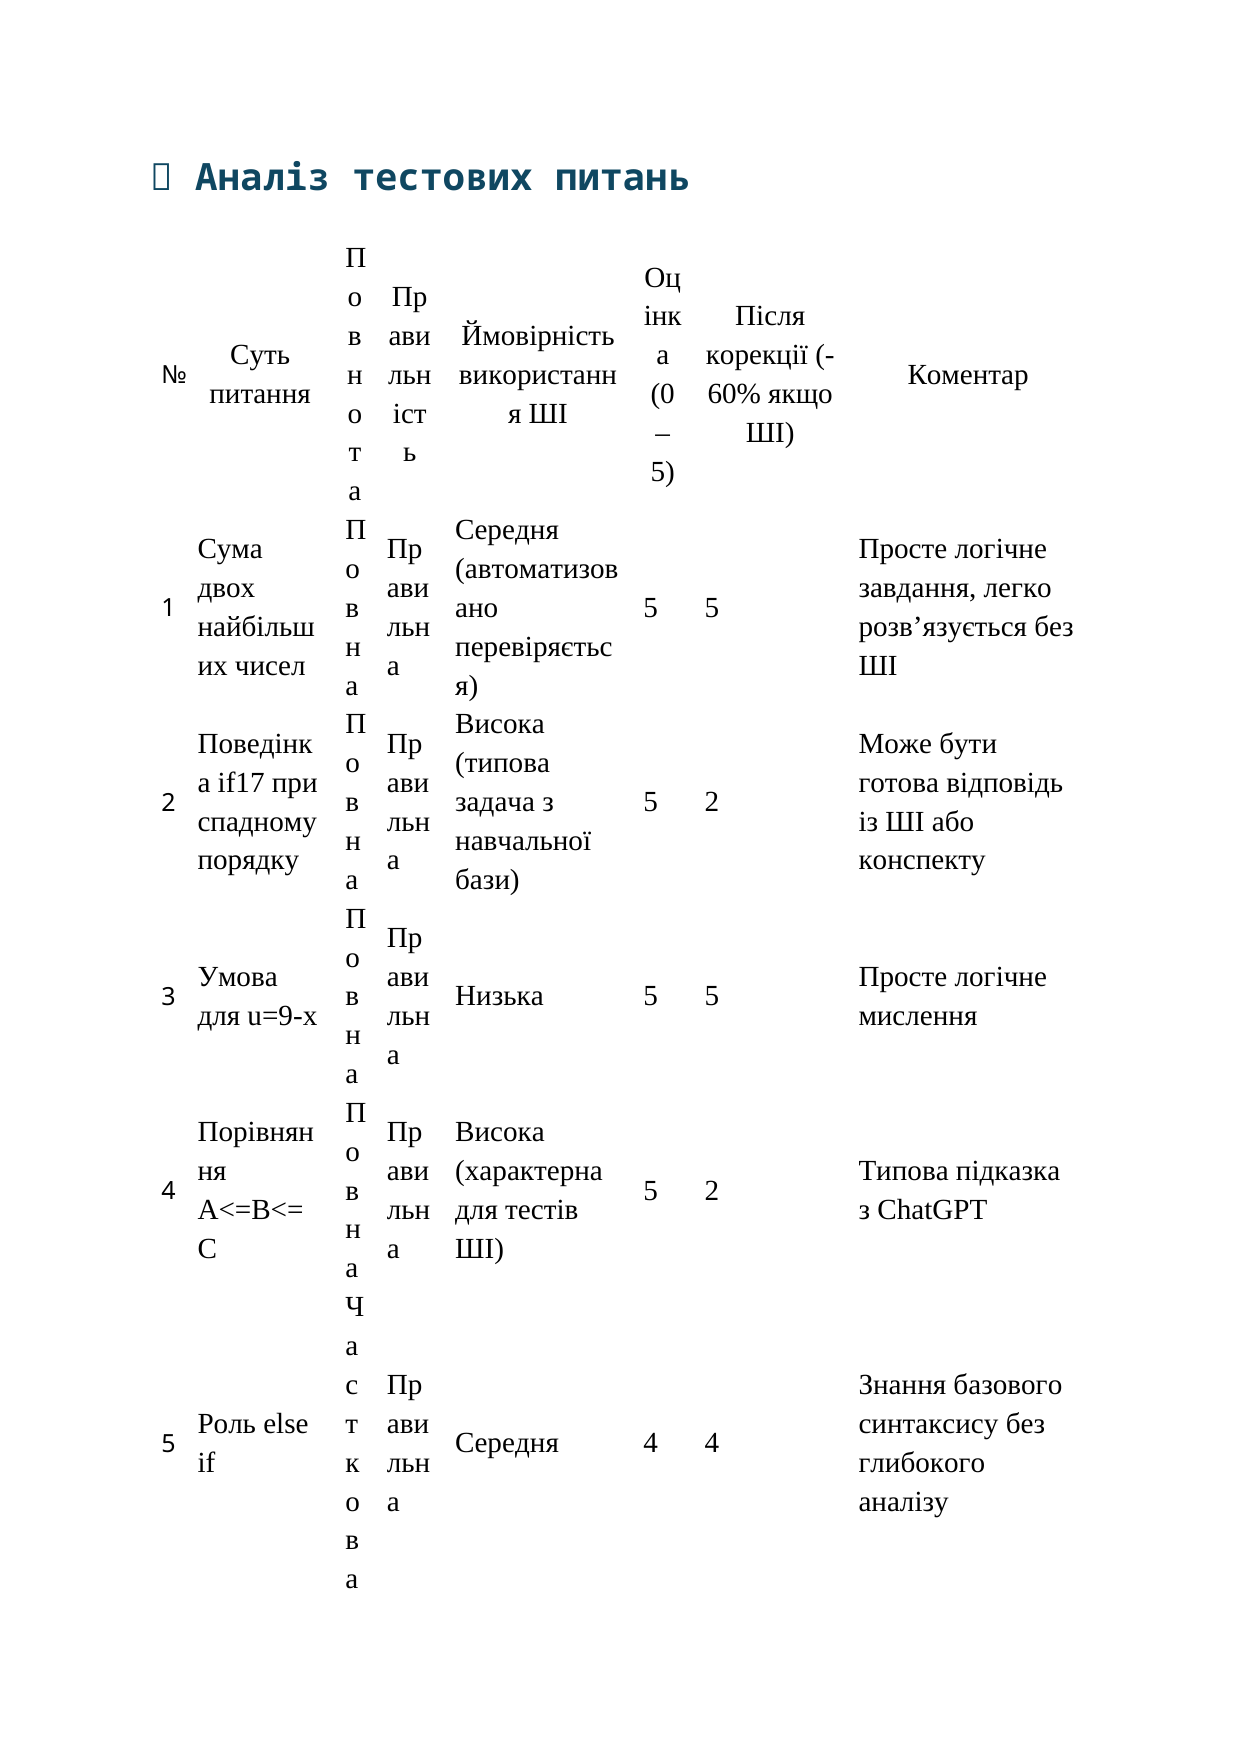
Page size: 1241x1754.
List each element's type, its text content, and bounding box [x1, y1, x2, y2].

table_cell Повна [334, 512, 375, 707]
table_cell Середня [444, 1289, 632, 1600]
table_cell 4 [693, 1289, 847, 1600]
table_header Коментар [847, 240, 1089, 512]
table_cell 4 [632, 1289, 693, 1600]
table_cell Типова підказка з ChatGPT [847, 1095, 1089, 1289]
table_cell Повна [334, 901, 375, 1095]
table_header Правильність [375, 240, 444, 512]
table_cell Висока (характерна для тестів ШІ) [444, 1095, 632, 1289]
table_cell Порівняння A<=B<=C [186, 1095, 334, 1289]
table_cell 5 [693, 512, 847, 707]
table_cell Знання базового синтаксису без глибокого аналізу [847, 1289, 1089, 1600]
table_cell 5 [632, 512, 693, 707]
table_cell 1 [150, 512, 186, 707]
table_cell Низька [444, 901, 632, 1095]
table_cell Часткова [334, 1289, 375, 1600]
table_cell Висока (типова задача з навчальної бази) [444, 707, 632, 901]
table_cell 5 [693, 901, 847, 1095]
table_cell Просте логічне мислення [847, 901, 1089, 1095]
table_cell Середня (автоматизовано перевіряється) [444, 512, 632, 707]
table_cell 2 [150, 707, 186, 901]
table_cell 5 [150, 1289, 186, 1600]
table_header Суть питання [186, 240, 334, 512]
table_cell Сума двох найбільших чисел [186, 512, 334, 707]
table_cell 5 [632, 707, 693, 901]
table_cell Правильна [375, 1095, 444, 1289]
table_cell Просте логічне завдання, легко розв’язується без ШІ [847, 512, 1089, 707]
table_cell 4 [150, 1095, 186, 1289]
table_cell Правильна [375, 1289, 444, 1600]
table_cell 5 [632, 1095, 693, 1289]
table_header № [150, 240, 186, 512]
table_cell Повна [334, 707, 375, 901]
table_cell 5 [632, 901, 693, 1095]
table_header Після корекції (-60% якщо ШІ) [693, 240, 847, 512]
table_cell 2 [693, 1095, 847, 1289]
table_cell 3 [150, 901, 186, 1095]
table_cell Поведінка if17 при спадному порядку [186, 707, 334, 901]
table_cell Роль else if [186, 1289, 334, 1600]
table_cell Може бути готова відповідь із ШІ або конспекту [847, 707, 1089, 901]
table_cell Правильна [375, 901, 444, 1095]
table_cell Правильна [375, 512, 444, 707]
subtitle 🧩 Аналіз тестових питань [150, 150, 1090, 201]
table_cell 2 [693, 707, 847, 901]
table_cell Правильна [375, 707, 444, 901]
table_cell Умова для u=9-x [186, 901, 334, 1095]
table_header Повнота [334, 240, 375, 512]
table_header Ймовірність використання ШІ [444, 240, 632, 512]
table_header Оцінка (0–5) [632, 240, 693, 512]
table_cell Повна [334, 1095, 375, 1289]
